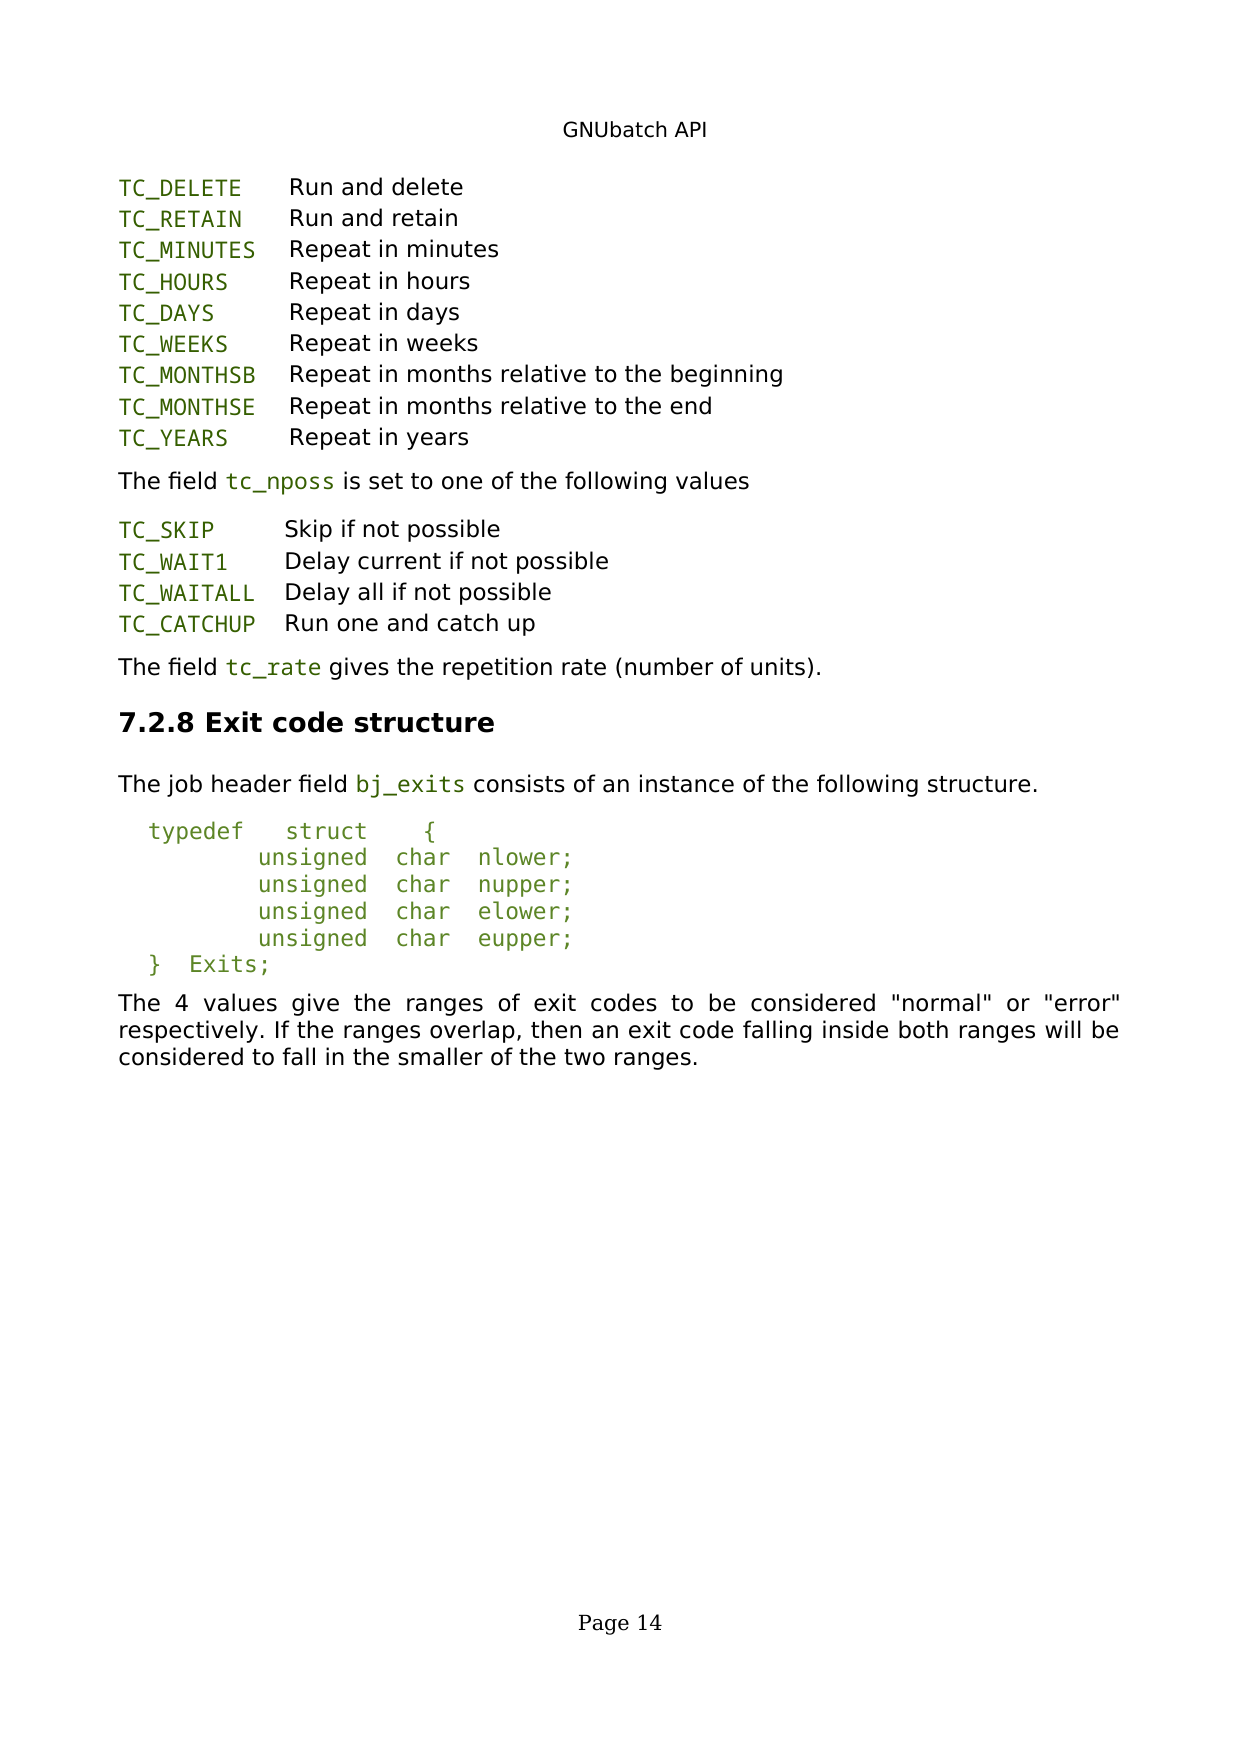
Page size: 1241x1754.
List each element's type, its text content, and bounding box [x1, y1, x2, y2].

table_cell TC_WAITALL [118, 577, 284, 608]
table_cell TC_WAIT1 [118, 546, 284, 577]
text } Exits; [148, 952, 1122, 978]
text unsigned char nupper; [148, 871, 1122, 898]
table_header TC_DELETE [118, 172, 289, 203]
table_cell TC_MONTHSE [118, 391, 289, 422]
text unsigned char nlower; [148, 844, 1122, 871]
table_cell Repeat in weeks [289, 328, 860, 359]
table_cell TC_DAYS [118, 297, 289, 328]
table_cell TC_HOURS [118, 266, 289, 297]
table_cell Run and retain [289, 203, 860, 234]
table_cell TC_WEEKS [118, 328, 289, 359]
text The 4 values give the ranges of exit codes to be considered "normal" or "error" respectively. If the ranges overlap, then an exit code falling inside both ranges will be considered to fall in the smaller of the two ranges. [118, 990, 1122, 1071]
table_cell Repeat in months relative to the beginning [289, 359, 860, 391]
text The field tc_rate gives the repetition rate (number of units). [118, 651, 1122, 682]
text The job header field bj_exits consists of an instance of the following structure. [118, 768, 1122, 799]
subtitle Exit code structure [118, 707, 1122, 739]
text typedef struct { [148, 818, 1122, 844]
table_cell TC_CATCHUP [118, 608, 284, 639]
table_cell Repeat in years [289, 422, 860, 453]
text unsigned char elower; [148, 898, 1122, 925]
table_cell Delay all if not possible [284, 577, 619, 608]
table_header Run and delete [289, 172, 860, 203]
table_header Skip if not possible [284, 515, 619, 546]
table_cell TC_YEARS [118, 422, 289, 453]
table_cell Repeat in minutes [289, 234, 860, 266]
table_cell Delay current if not possible [284, 546, 619, 577]
text unsigned char eupper; [148, 925, 1122, 952]
table_cell TC_MINUTES [118, 234, 289, 266]
table_cell TC_MONTHSB [118, 359, 289, 391]
table_cell Repeat in months relative to the end [289, 391, 860, 422]
table_header TC_SKIP [118, 515, 284, 546]
table_cell Repeat in hours [289, 266, 860, 297]
table_cell Run one and catch up [284, 608, 619, 639]
text The field tc_nposs is set to one of the following values [118, 465, 1122, 496]
table_cell TC_RETAIN [118, 203, 289, 234]
table_cell Repeat in days [289, 297, 860, 328]
